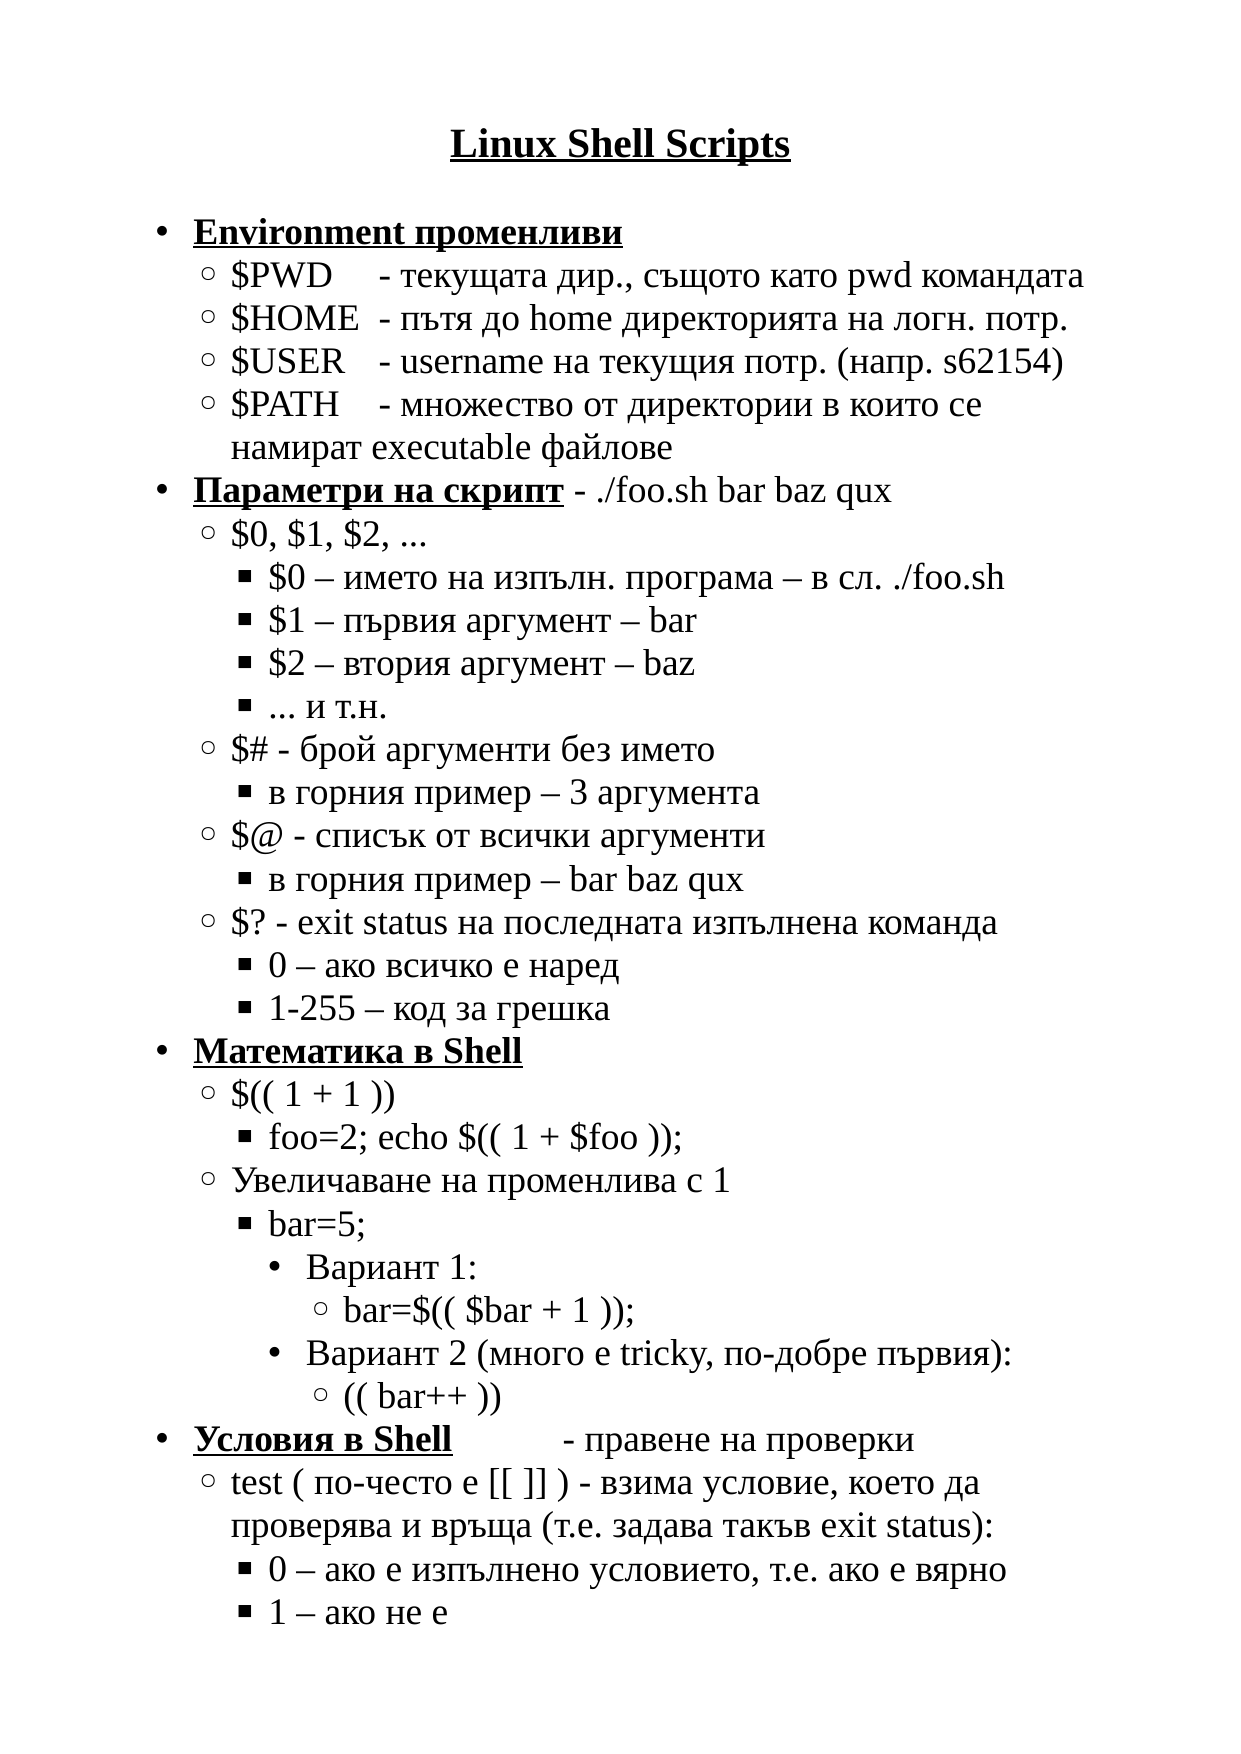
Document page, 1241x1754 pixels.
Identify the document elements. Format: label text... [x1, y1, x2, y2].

list Условия в Shell - правене на проверки [156, 1417, 1122, 1460]
list Математика в Shell [156, 1028, 1122, 1072]
list $HOME - пътя до home директорията на логн. потр. [193, 295, 1122, 338]
list 0 – ако всичко е наред [231, 942, 1122, 985]
list Вариант 1: [268, 1244, 1122, 1287]
list Увеличаване на променлива с 1 [193, 1158, 1122, 1201]
list test ( по-често е [[ ]] ) - взима условие, което да проверява и връща (т.е. задава такъв exit status): [193, 1460, 1122, 1546]
list $# - брой аргументи без името [193, 727, 1122, 770]
list Environment променливи [156, 209, 1122, 252]
list (( bar++ )) [306, 1373, 1122, 1417]
list $0 – името на изпълн. програма – в сл. ./foo.sh [231, 554, 1122, 597]
list $? - exit status на последната изпълнена команда [193, 899, 1122, 942]
list $1 – първия аргумент – bar [231, 597, 1122, 640]
list Вариант 2 (много е tricky, по-добре първия): [268, 1330, 1122, 1373]
list $(( 1 + 1 )) [193, 1072, 1122, 1115]
list $PWD - текущата дир., същото като pwd командата [193, 252, 1122, 295]
list Параметри на скрипт - ./foo.sh bar baz qux [156, 468, 1122, 511]
list в горния пример – bar baz qux [231, 856, 1122, 899]
list ... и т.н. [231, 683, 1122, 727]
list bar=5; [231, 1201, 1122, 1244]
list $PATH - множество от директории в които се намират executable файлове [193, 382, 1122, 468]
list foo=2; echo $(( 1 + $foo )); [231, 1115, 1122, 1158]
list 0 – ако е изпълнено условието, т.е. ако е вярно [231, 1546, 1122, 1589]
list $2 – втория аргумент – baz [231, 640, 1122, 683]
list $0, $1, $2, ... [193, 511, 1122, 554]
list $USER - username на текущия потр. (напр. s62154) [193, 338, 1122, 382]
text Linux Shell Scripts [118, 118, 1122, 166]
list 1-255 – код за грешка [231, 985, 1122, 1028]
list в горния пример – 3 аргумента [231, 770, 1122, 813]
list bar=$(( $bar + 1 )); [306, 1287, 1122, 1330]
list 1 – ако не е [231, 1589, 1122, 1632]
list $@ - списък от всички аргументи [193, 813, 1122, 856]
